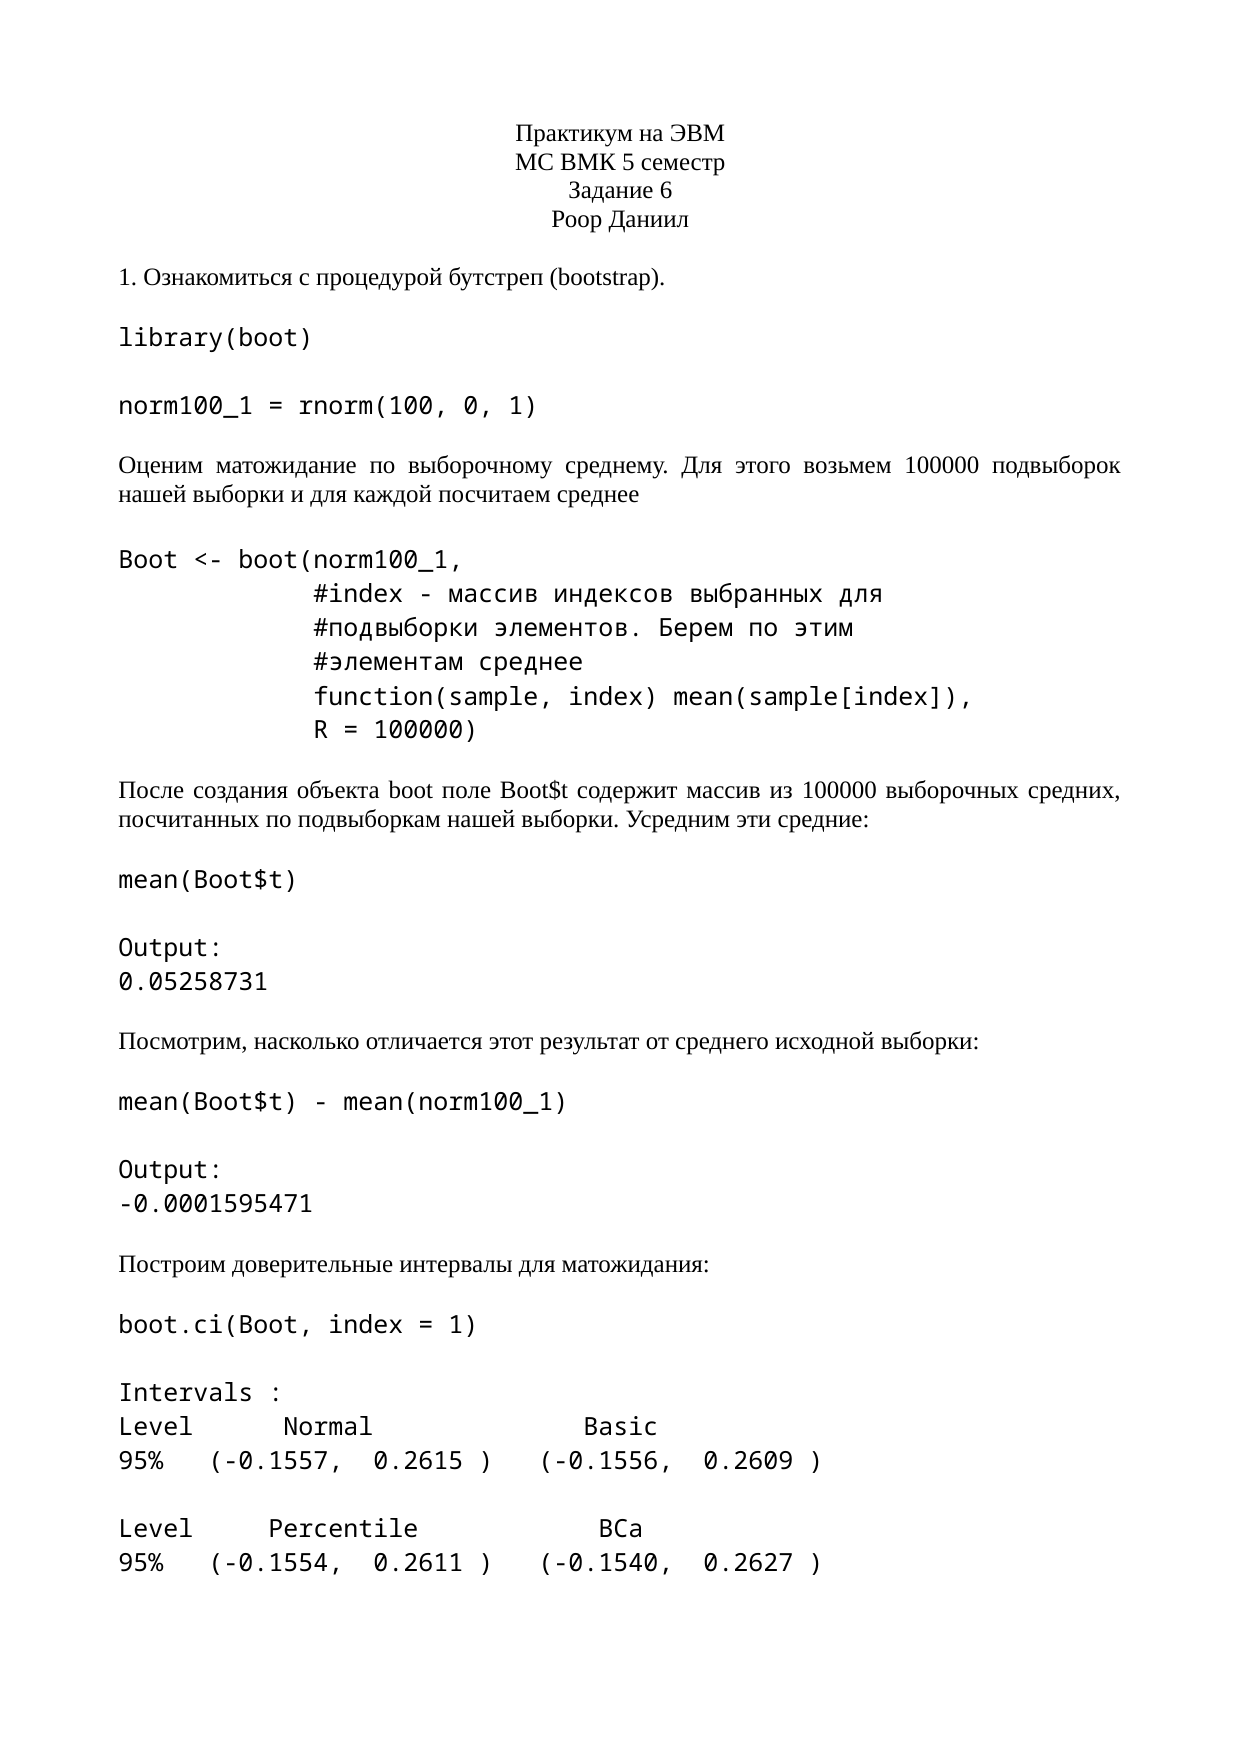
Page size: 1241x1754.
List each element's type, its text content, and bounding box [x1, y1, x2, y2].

text 95% (-0.1557, 0.2615 ) (-0.1556, 0.2609 ) [118, 1442, 1122, 1477]
text Level Normal Basic [118, 1408, 1122, 1442]
text function(sample, index) mean(sample[index]), [118, 678, 1122, 712]
text mean(Boot$t) [118, 861, 1122, 895]
text library(boot) [118, 319, 1122, 353]
text Посмотрим, насколько отличается этот результат от среднего исходной выборки: [118, 1026, 1122, 1055]
text Output: [118, 929, 1122, 963]
text Boot <- boot(norm100_1, [118, 542, 1122, 576]
text mean(Boot$t) - mean(norm100_1) [118, 1084, 1122, 1118]
text norm100_1 = rnorm(100, 0, 1) [118, 387, 1122, 422]
text Output: [118, 1152, 1122, 1186]
text #подвыборки элементов. Берем по этим [118, 610, 1122, 644]
text 0.05258731 [118, 963, 1122, 997]
text 1. Ознакомиться с процедурой бутстреп (bootstrap). [118, 262, 1122, 291]
text Практикум на ЭВМ [118, 118, 1122, 147]
text R = 100000) [118, 712, 1122, 746]
text Задание 6 [118, 176, 1122, 204]
text Роор Даниил [118, 204, 1122, 233]
text Построим доверительные интервалы для матожидания: [118, 1249, 1122, 1277]
text 95% (-0.1554, 0.2611 ) (-0.1540, 0.2627 ) [118, 1545, 1122, 1579]
text МС ВМК 5 семестр [118, 147, 1122, 176]
text Оценим матожидание по выборочному среднему. Для этого возьмем 100000 подвыборок нашей выборки и для каждой посчитаем среднее [118, 450, 1122, 508]
text boot.ci(Boot, index = 1) [118, 1306, 1122, 1340]
text #index - массив индексов выбранных для [118, 576, 1122, 610]
text #элементам среднее [118, 644, 1122, 678]
text -0.0001595471 [118, 1186, 1122, 1220]
text После создания объекта boot поле Boot$t содержит массив из 100000 выборочных средних, посчитанных по подвыборкам нашей выборки. Усредним эти средние: [118, 775, 1122, 832]
text Level Percentile BCa [118, 1511, 1122, 1545]
text Intervals : [118, 1374, 1122, 1408]
